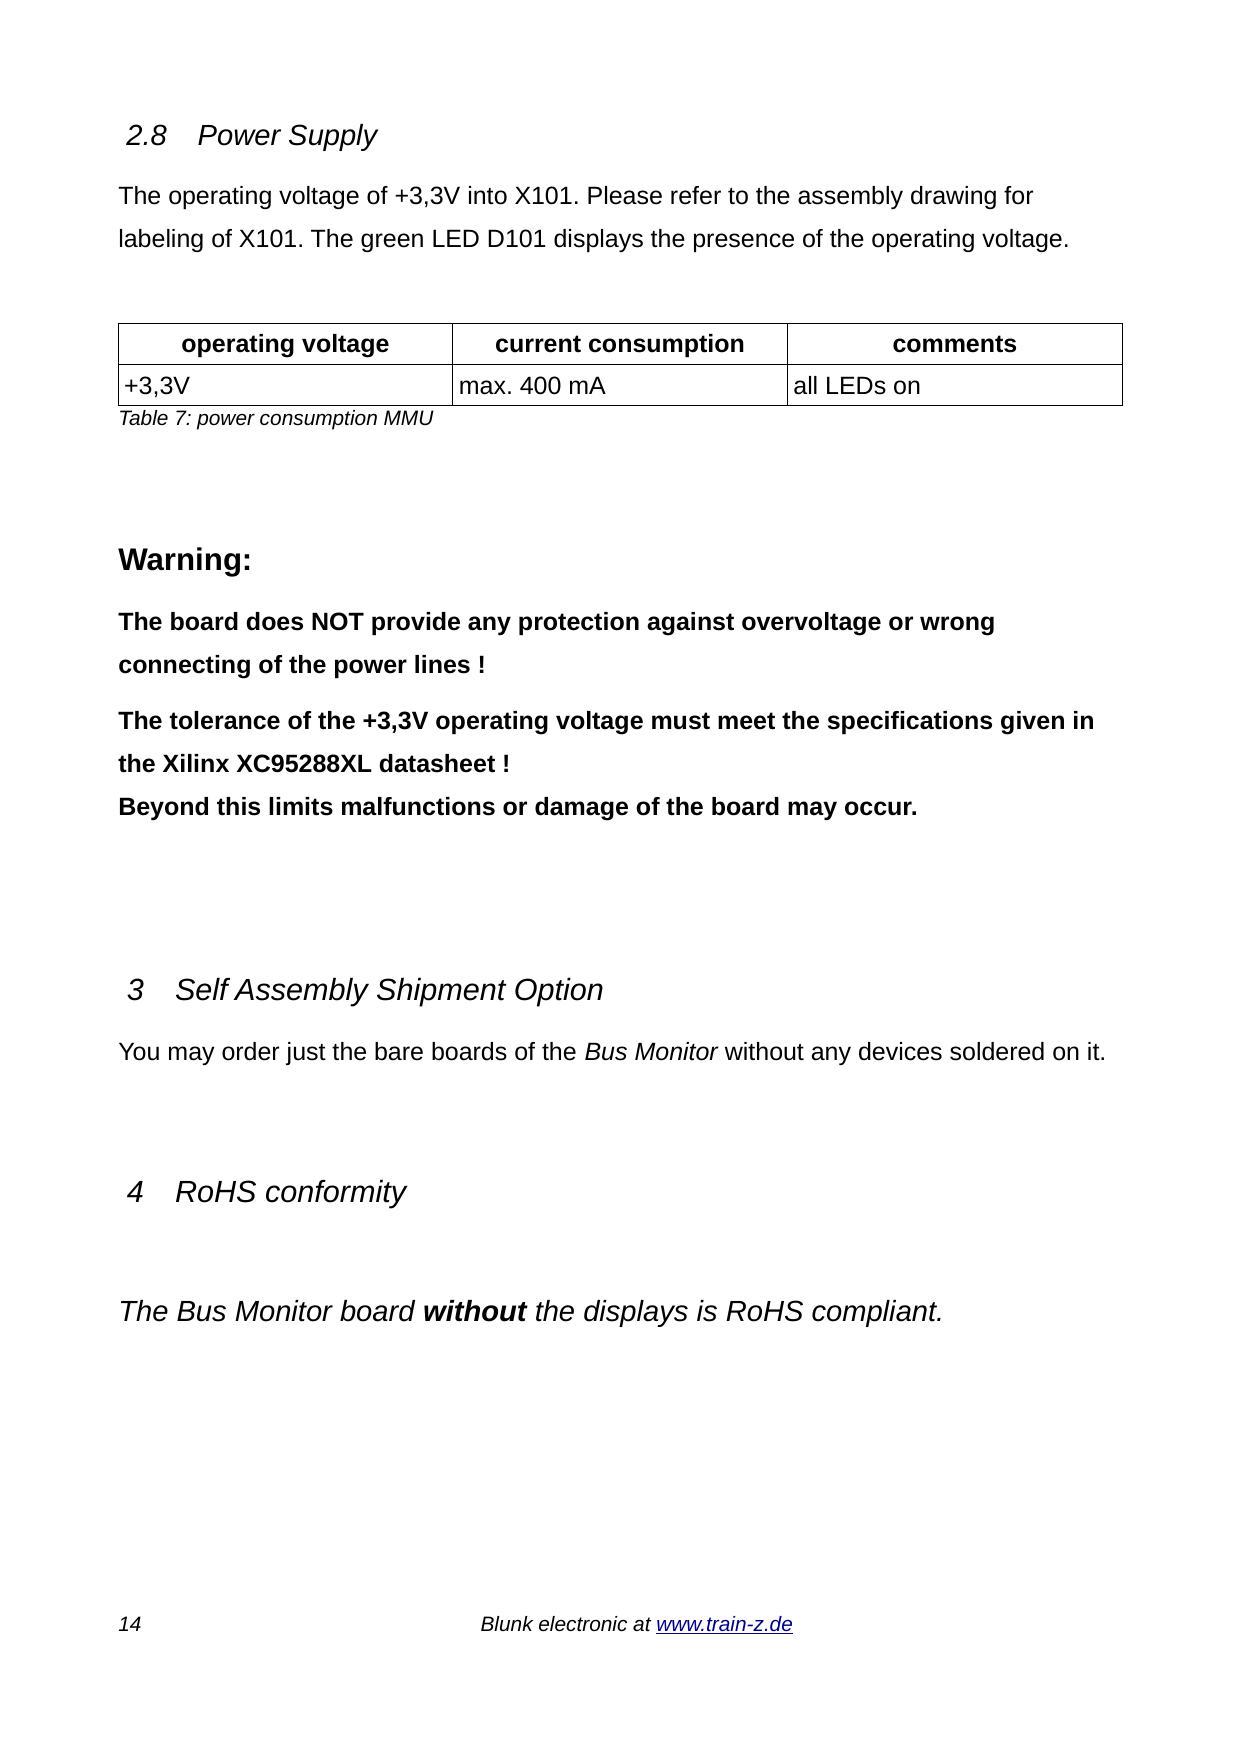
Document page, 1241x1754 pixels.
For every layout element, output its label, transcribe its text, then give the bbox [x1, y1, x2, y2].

table_cell all LEDs on [788, 365, 1122, 405]
table_cell +3,3V [119, 365, 452, 405]
table_header operating voltage [119, 324, 452, 364]
text Beyond this limits malfunctions or damage of the board may occur. [118, 792, 1122, 821]
table_cell max. 400 mA [453, 365, 787, 405]
text Warning: [118, 541, 1122, 577]
subtitle Power Supply [118, 118, 1122, 152]
text The Bus Monitor board without the displays is RoHS compliant. [118, 1294, 1122, 1328]
subtitle RoHS conformity [118, 1173, 1122, 1209]
text Table 7: power consumption MMU [118, 406, 1122, 430]
text You may order just the bare boards of the Bus Monitor without any devices soldered on it. [118, 1037, 1122, 1066]
table_header comments [788, 324, 1122, 364]
table_header current consumption [453, 324, 787, 364]
subtitle Self Assembly Shipment Option [118, 972, 1122, 1007]
text The board does NOT provide any protection against overvoltage or wrong connecting of the power lines ! [118, 607, 1122, 679]
text The tolerance of the +3,3V operating voltage must meet the specifications given in the Xilinx XC95288XL datasheet ! [118, 706, 1122, 778]
text The operating voltage of +3,3V into X101. Please refer to the assembly drawing for labeling of X101. The green LED D101 displays the presence of the operating voltage. [118, 181, 1122, 253]
